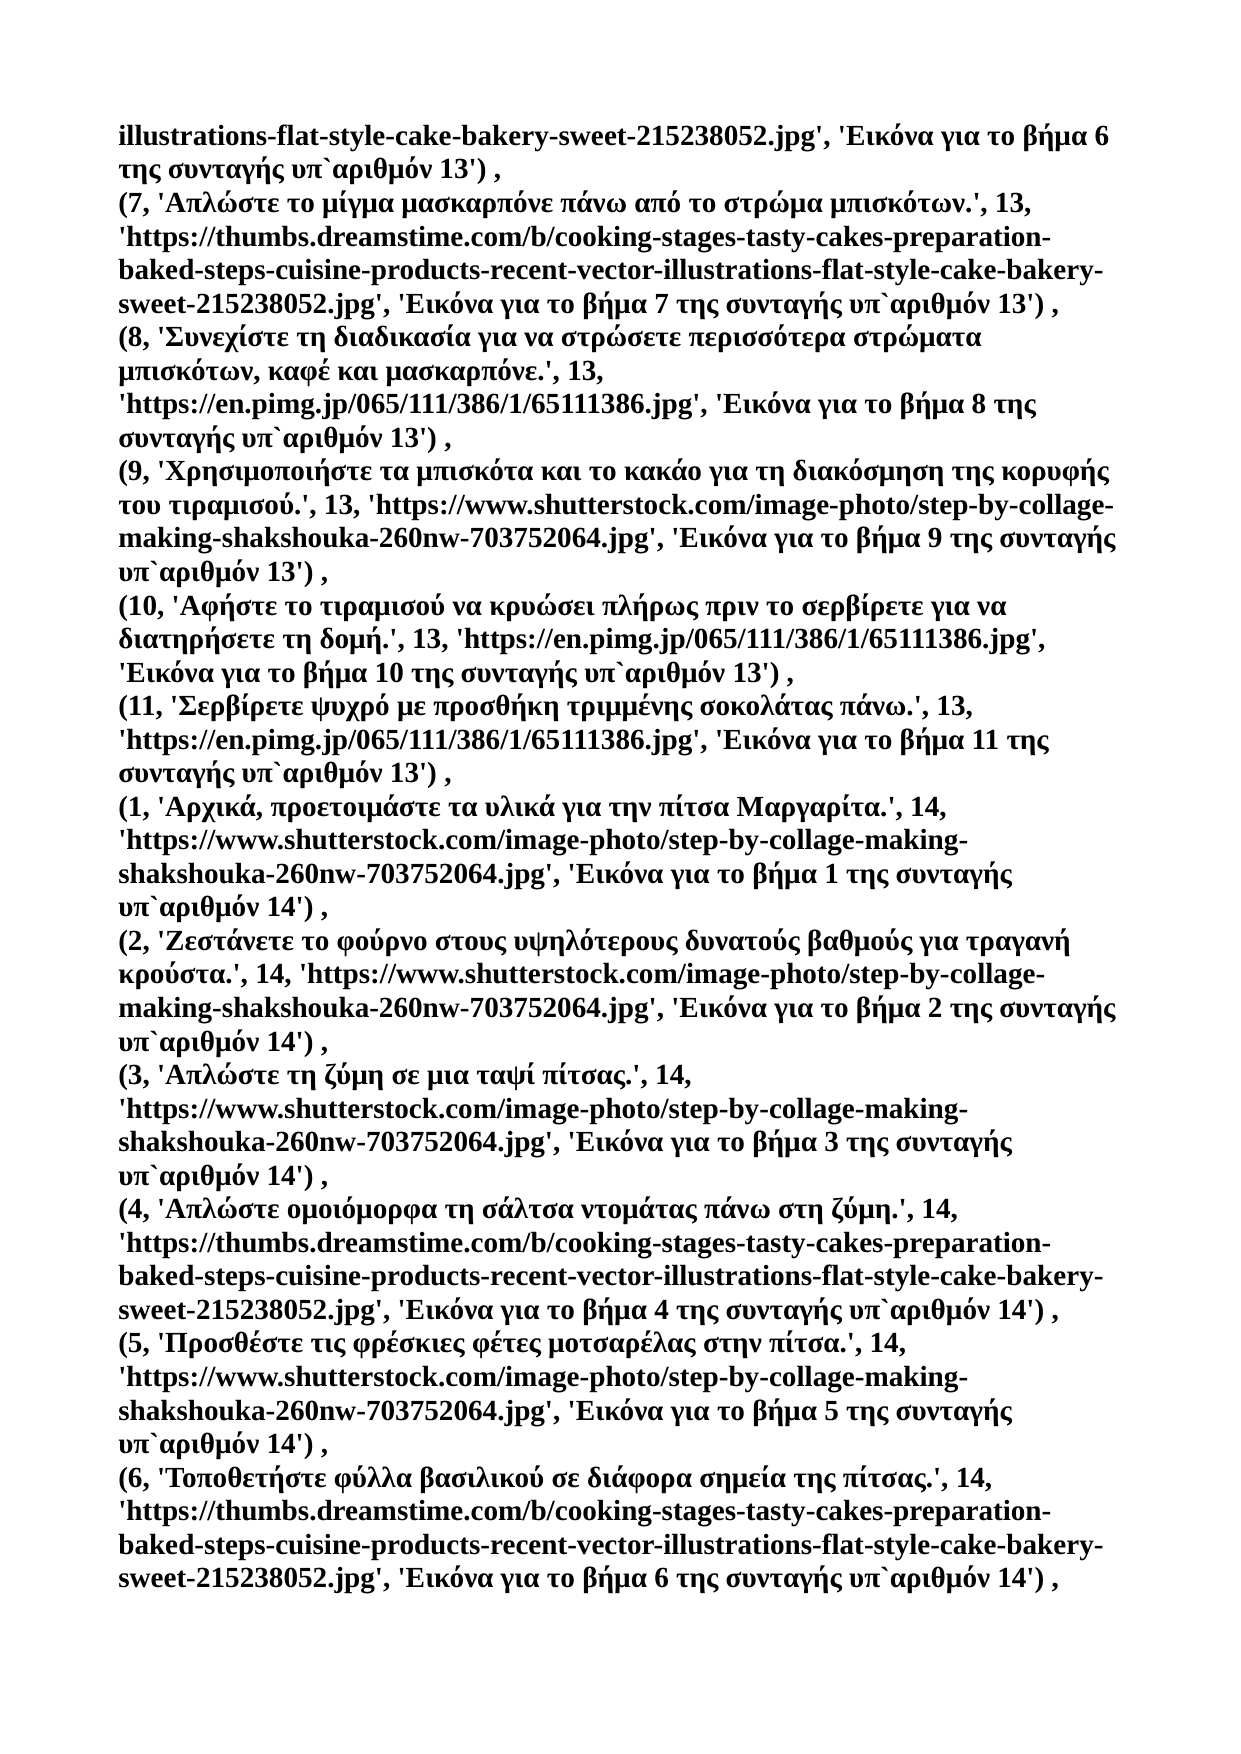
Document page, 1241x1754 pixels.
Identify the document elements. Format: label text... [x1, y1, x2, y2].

text (9, 'Χρησιμοποιήστε τα μπισκότα και το κακάο για τη διακόσμηση της κορυφής του τιραμισού.', 13, 'https://www.shutterstock.com/image-photo/step-by-collage-making-shakshouka-260nw-703752064.jpg', 'Εικόνα για το βήμα 9 της συνταγής υπ`αριθμόν 13') , [118, 453, 1122, 588]
text (3, 'Απλώστε τη ζύμη σε μια ταψί πίτσας.', 14, 'https://www.shutterstock.com/image-photo/step-by-collage-making-shakshouka-260nw-703752064.jpg', 'Εικόνα για το βήμα 3 της συνταγής υπ`αριθμόν 14') , [118, 1057, 1122, 1191]
text (10, 'Αφήστε το τιραμισού να κρυώσει πλήρως πριν το σερβίρετε για να διατηρήσετε τη δομή.', 13, 'https://en.pimg.jp/065/111/386/1/65111386.jpg', 'Εικόνα για το βήμα 10 της συνταγής υπ`αριθμόν 13') , [118, 588, 1122, 688]
text (7, 'Απλώστε το μίγμα μασκαρπόνε πάνω από το στρώμα μπισκότων.', 13, 'https://thumbs.dreamstime.com/b/cooking-stages-tasty-cakes-preparation-baked-steps-cuisine-products-recent-vector-illustrations-flat-style-cake-bakery-sweet-215238052.jpg', 'Εικόνα για το βήμα 7 της συνταγής υπ`αριθμόν 13') , [118, 185, 1122, 319]
text (8, 'Συνεχίστε τη διαδικασία για να στρώσετε περισσότερα στρώματα μπισκότων, καφέ και μασκαρπόνε.', 13, 'https://en.pimg.jp/065/111/386/1/65111386.jpg', 'Εικόνα για το βήμα 8 της συνταγής υπ`αριθμόν 13') , [118, 319, 1122, 453]
text (5, 'Προσθέστε τις φρέσκιες φέτες μοτσαρέλας στην πίτσα.', 14, 'https://www.shutterstock.com/image-photo/step-by-collage-making-shakshouka-260nw-703752064.jpg', 'Εικόνα για το βήμα 5 της συνταγής υπ`αριθμόν 14') , [118, 1326, 1122, 1460]
text (2, 'Ζεστάνετε το φούρνο στους υψηλότερους δυνατούς βαθμούς για τραγανή κρούστα.', 14, 'https://www.shutterstock.com/image-photo/step-by-collage-making-shakshouka-260nw-703752064.jpg', 'Εικόνα για το βήμα 2 της συνταγής υπ`αριθμόν 14') , [118, 923, 1122, 1057]
text (1, 'Αρχικά, προετοιμάστε τα υλικά για την πίτσα Μαργαρίτα.', 14, 'https://www.shutterstock.com/image-photo/step-by-collage-making-shakshouka-260nw-703752064.jpg', 'Εικόνα για το βήμα 1 της συνταγής υπ`αριθμόν 14') , [118, 789, 1122, 923]
text (11, 'Σερβίρετε ψυχρό με προσθήκη τριμμένης σοκολάτας πάνω.', 13, 'https://en.pimg.jp/065/111/386/1/65111386.jpg', 'Εικόνα για το βήμα 11 της συνταγής υπ`αριθμόν 13') , [118, 688, 1122, 789]
text (6, 'Τοποθετήστε φύλλα βασιλικού σε διάφορα σημεία της πίτσας.', 14, 'https://thumbs.dreamstime.com/b/cooking-stages-tasty-cakes-preparation-baked-steps-cuisine-products-recent-vector-illustrations-flat-style-cake-bakery-sweet-215238052.jpg', 'Εικόνα για το βήμα 6 της συνταγής υπ`αριθμόν 14') , [118, 1460, 1122, 1594]
text illustrations-flat-style-cake-bakery-sweet-215238052.jpg', 'Εικόνα για το βήμα 6 της συνταγής υπ`αριθμόν 13') , [118, 118, 1122, 185]
text (4, 'Απλώστε ομοιόμορφα τη σάλτσα ντομάτας πάνω στη ζύμη.', 14, 'https://thumbs.dreamstime.com/b/cooking-stages-tasty-cakes-preparation-baked-steps-cuisine-products-recent-vector-illustrations-flat-style-cake-bakery-sweet-215238052.jpg', 'Εικόνα για το βήμα 4 της συνταγής υπ`αριθμόν 14') , [118, 1191, 1122, 1326]
